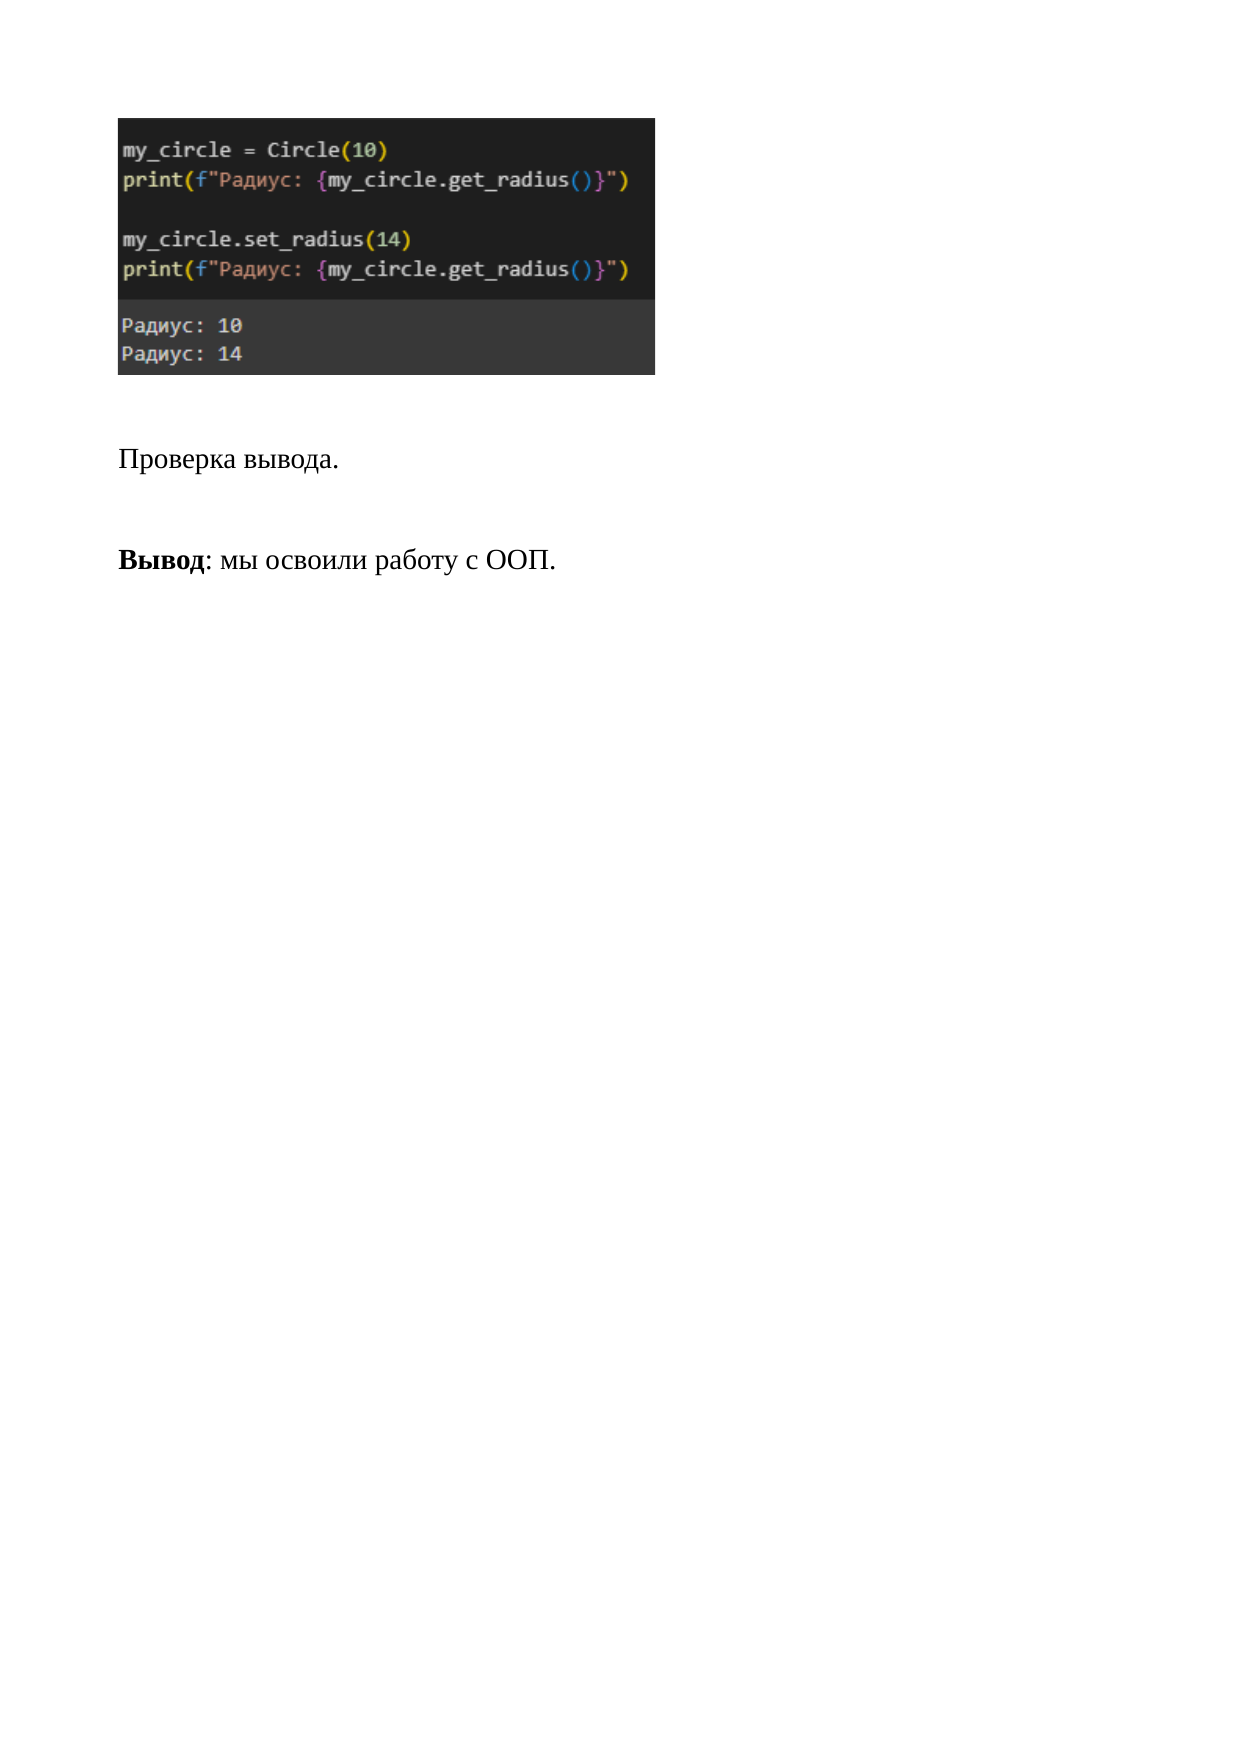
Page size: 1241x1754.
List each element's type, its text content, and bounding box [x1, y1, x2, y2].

text Вывод: мы освоили работу с ООП. [118, 542, 1122, 576]
text Проверка вывода. [118, 441, 1122, 475]
picture [117, 118, 656, 375]
